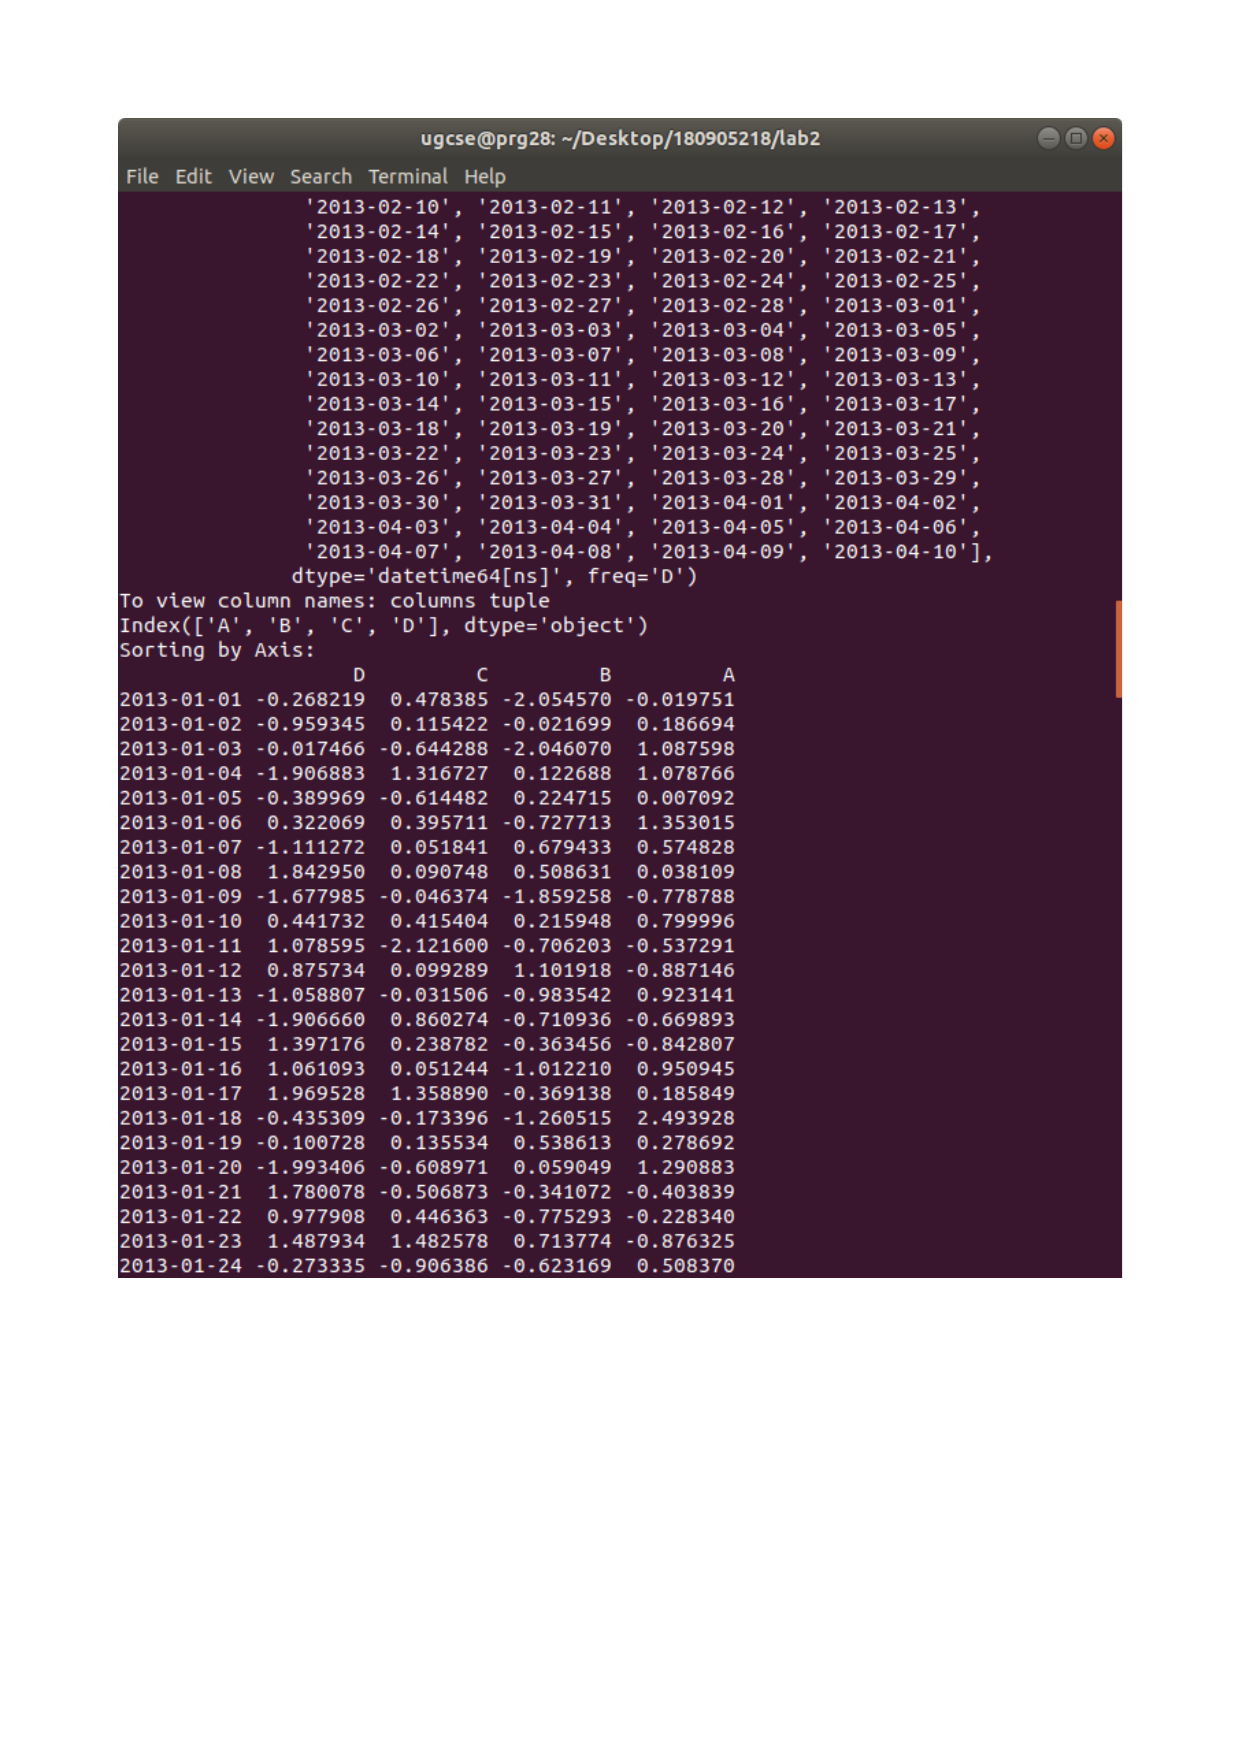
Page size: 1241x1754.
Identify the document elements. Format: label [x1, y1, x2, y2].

picture [118, 118, 1123, 1278]
